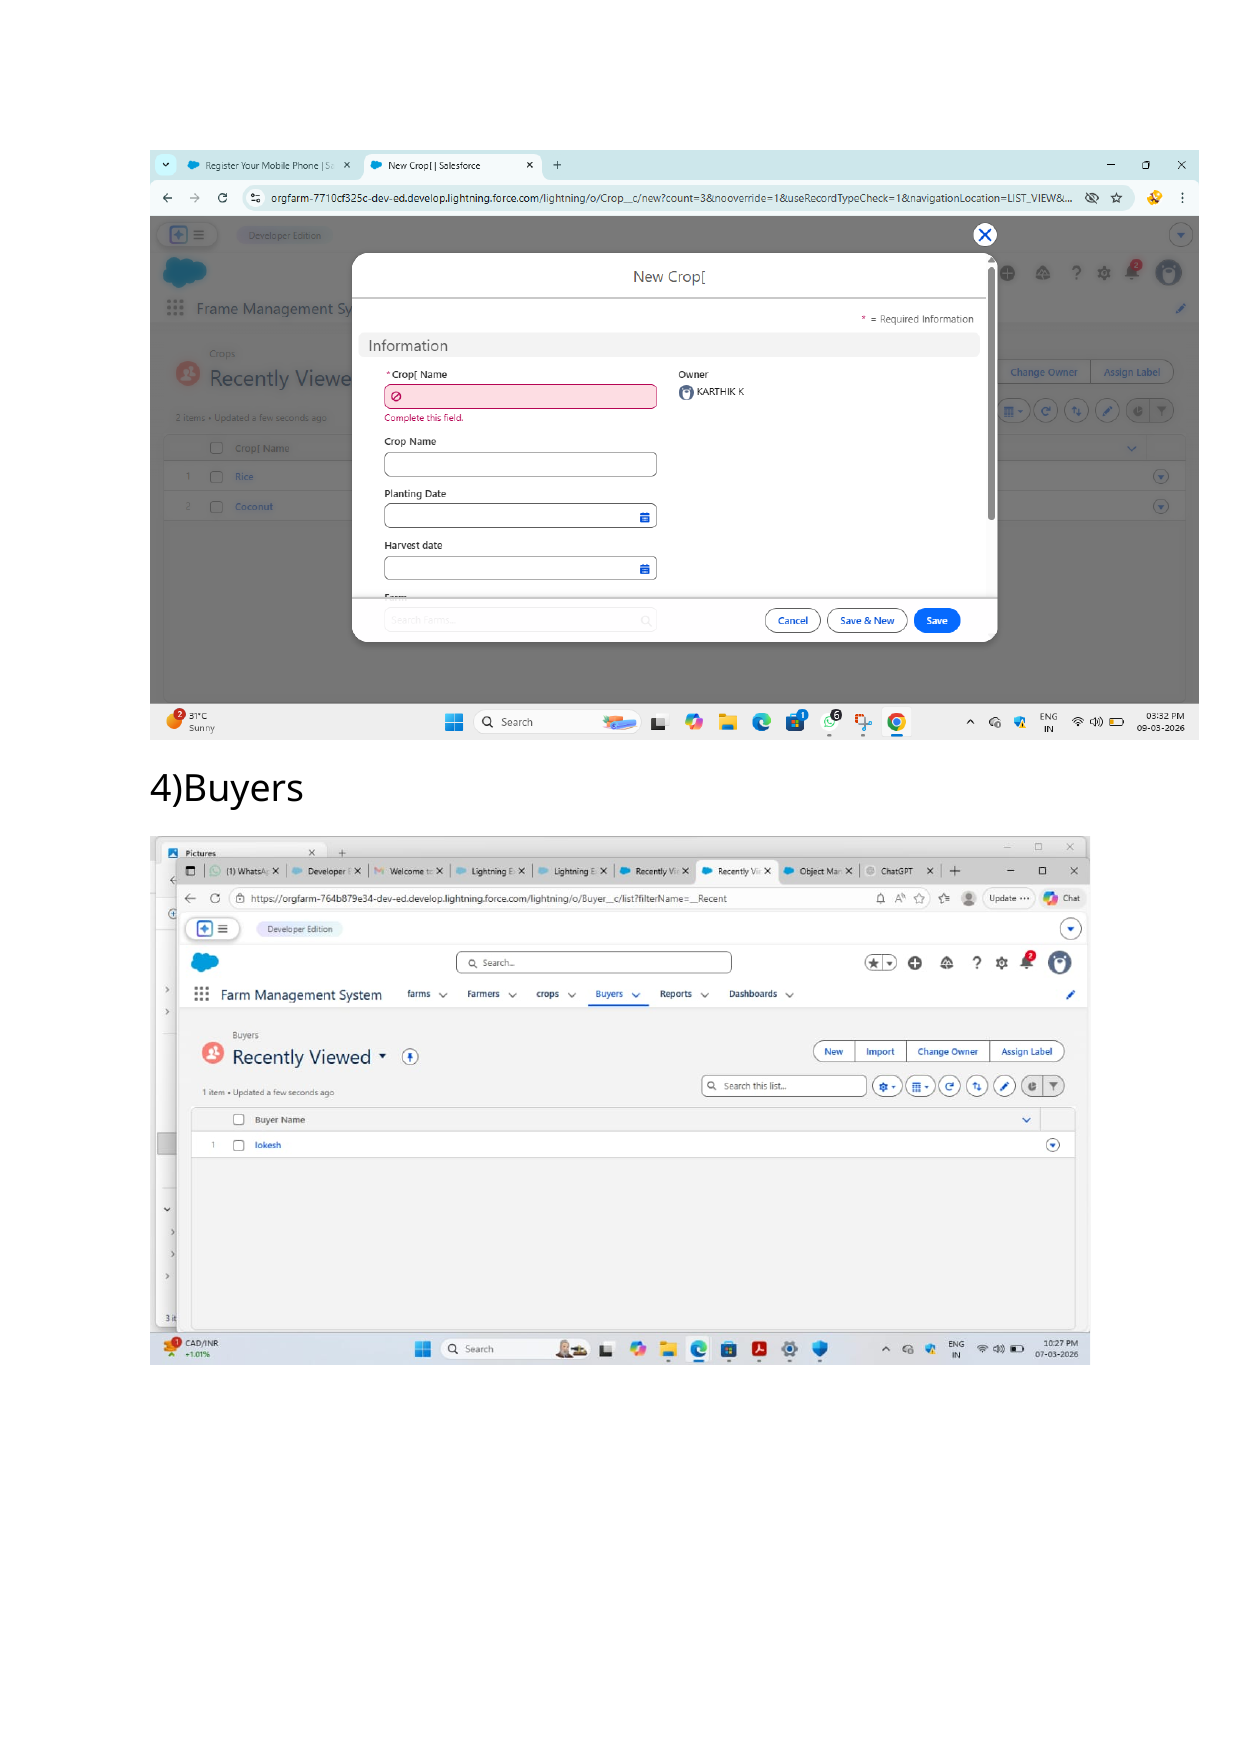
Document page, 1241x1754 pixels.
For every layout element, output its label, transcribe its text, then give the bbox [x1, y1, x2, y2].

picture [150, 836, 1091, 1365]
picture [150, 150, 1199, 740]
text 4)Buyers [150, 761, 1090, 812]
